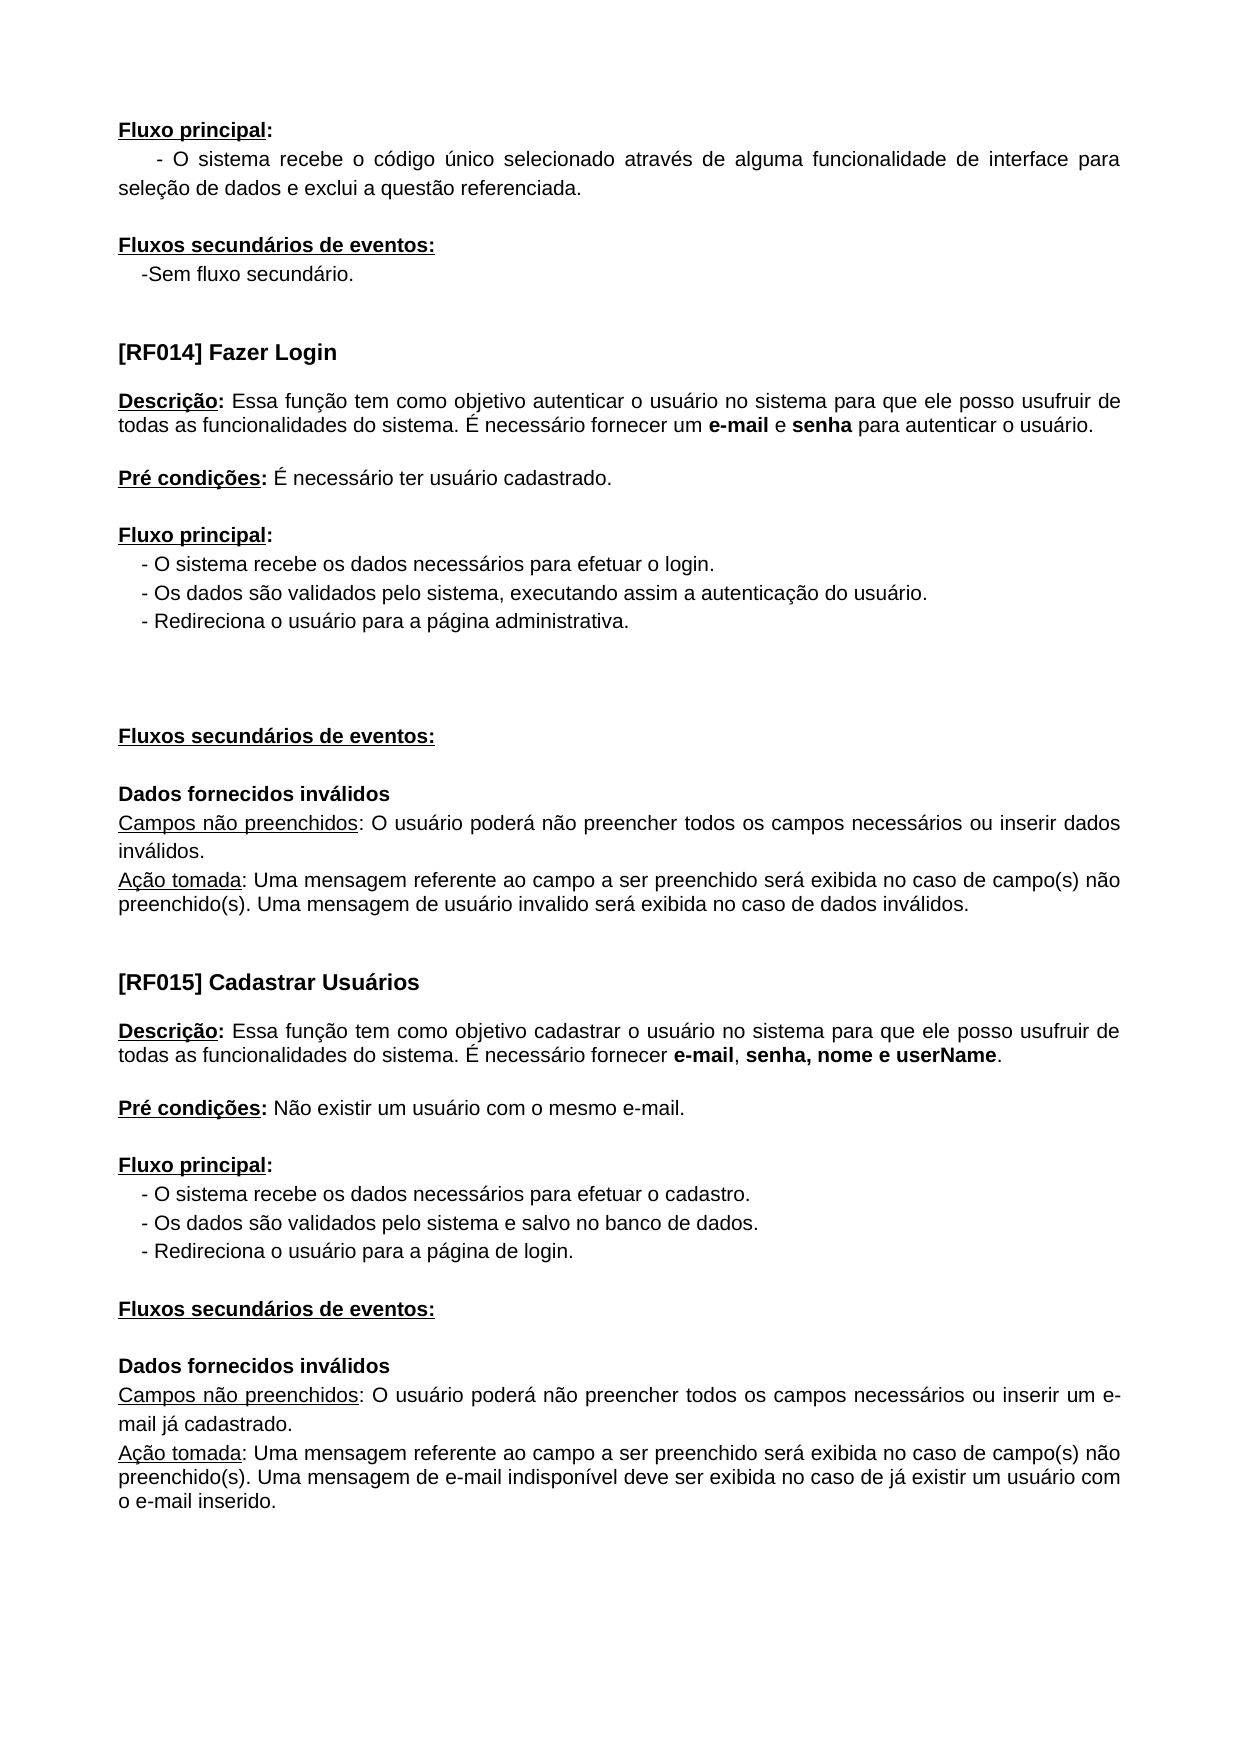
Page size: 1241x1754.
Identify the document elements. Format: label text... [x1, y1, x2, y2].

text Descrição: Essa função tem como objetivo autenticar o usuário no sistema para que ele posso usufruir de todas as funcionalidades do sistema. É necessário fornecer um e-mail e senha para autenticar o usuário. [118, 389, 1122, 437]
text Pré condições: É necessário ter usuário cadastrado. [118, 466, 1122, 489]
text - O sistema recebe os dados necessários para efetuar o login. [118, 552, 1122, 576]
text Fluxo principal: [118, 118, 1122, 142]
text Fluxos secundários de eventos: [118, 233, 1122, 257]
text Fluxo principal: [118, 523, 1122, 547]
text Dados fornecidos inválidos [118, 782, 1122, 806]
text - Redireciona o usuário para a página administrativa. [118, 609, 1122, 633]
text - Os dados são validados pelo sistema e salvo no banco de dados. [118, 1211, 1122, 1234]
text [RF015] Cadastrar Usuários [118, 969, 1122, 995]
text Campos não preenchidos: O usuário poderá não preencher todos os campos necessários ou inserir um e-mail já cadastrado. [118, 1383, 1122, 1436]
text -Sem fluxo secundário. [118, 262, 1122, 286]
text - O sistema recebe os dados necessários para efetuar o cadastro. [118, 1182, 1122, 1206]
text Fluxos secundários de eventos: [118, 724, 1122, 748]
text Descrição: Essa função tem como objetivo cadastrar o usuário no sistema para que ele posso usufruir de todas as funcionalidades do sistema. É necessário fornecer e-mail, senha, nome e userName. [118, 1019, 1122, 1067]
text [RF014] Fazer Login [118, 338, 1122, 365]
text Campos não preenchidos: O usuário poderá não preencher todos os campos necessários ou inserir dados inválidos. [118, 811, 1122, 863]
text - Os dados são validados pelo sistema, executando assim a autenticação do usuário. [118, 581, 1122, 604]
text - O sistema recebe o código único selecionado através de alguma funcionalidade de interface para seleção de dados e exclui a questão referenciada. [118, 147, 1122, 199]
text Ação tomada: Uma mensagem referente ao campo a ser preenchido será exibida no caso de campo(s) não preenchido(s). Uma mensagem de usuário invalido será exibida no caso de dados inválidos. [118, 868, 1122, 916]
text Fluxo principal: [118, 1153, 1122, 1177]
text Pré condições: Não existir um usuário com o mesmo e-mail. [118, 1096, 1122, 1119]
text Ação tomada: Uma mensagem referente ao campo a ser preenchido será exibida no caso de campo(s) não preenchido(s). Uma mensagem de e-mail indisponível deve ser exibida no caso de já existir um usuário com o e-mail inserido. [118, 1441, 1122, 1512]
text Dados fornecidos inválidos [118, 1354, 1122, 1378]
text Fluxos secundários de eventos: [118, 1297, 1122, 1321]
text - Redireciona o usuário para a página de login. [118, 1239, 1122, 1263]
